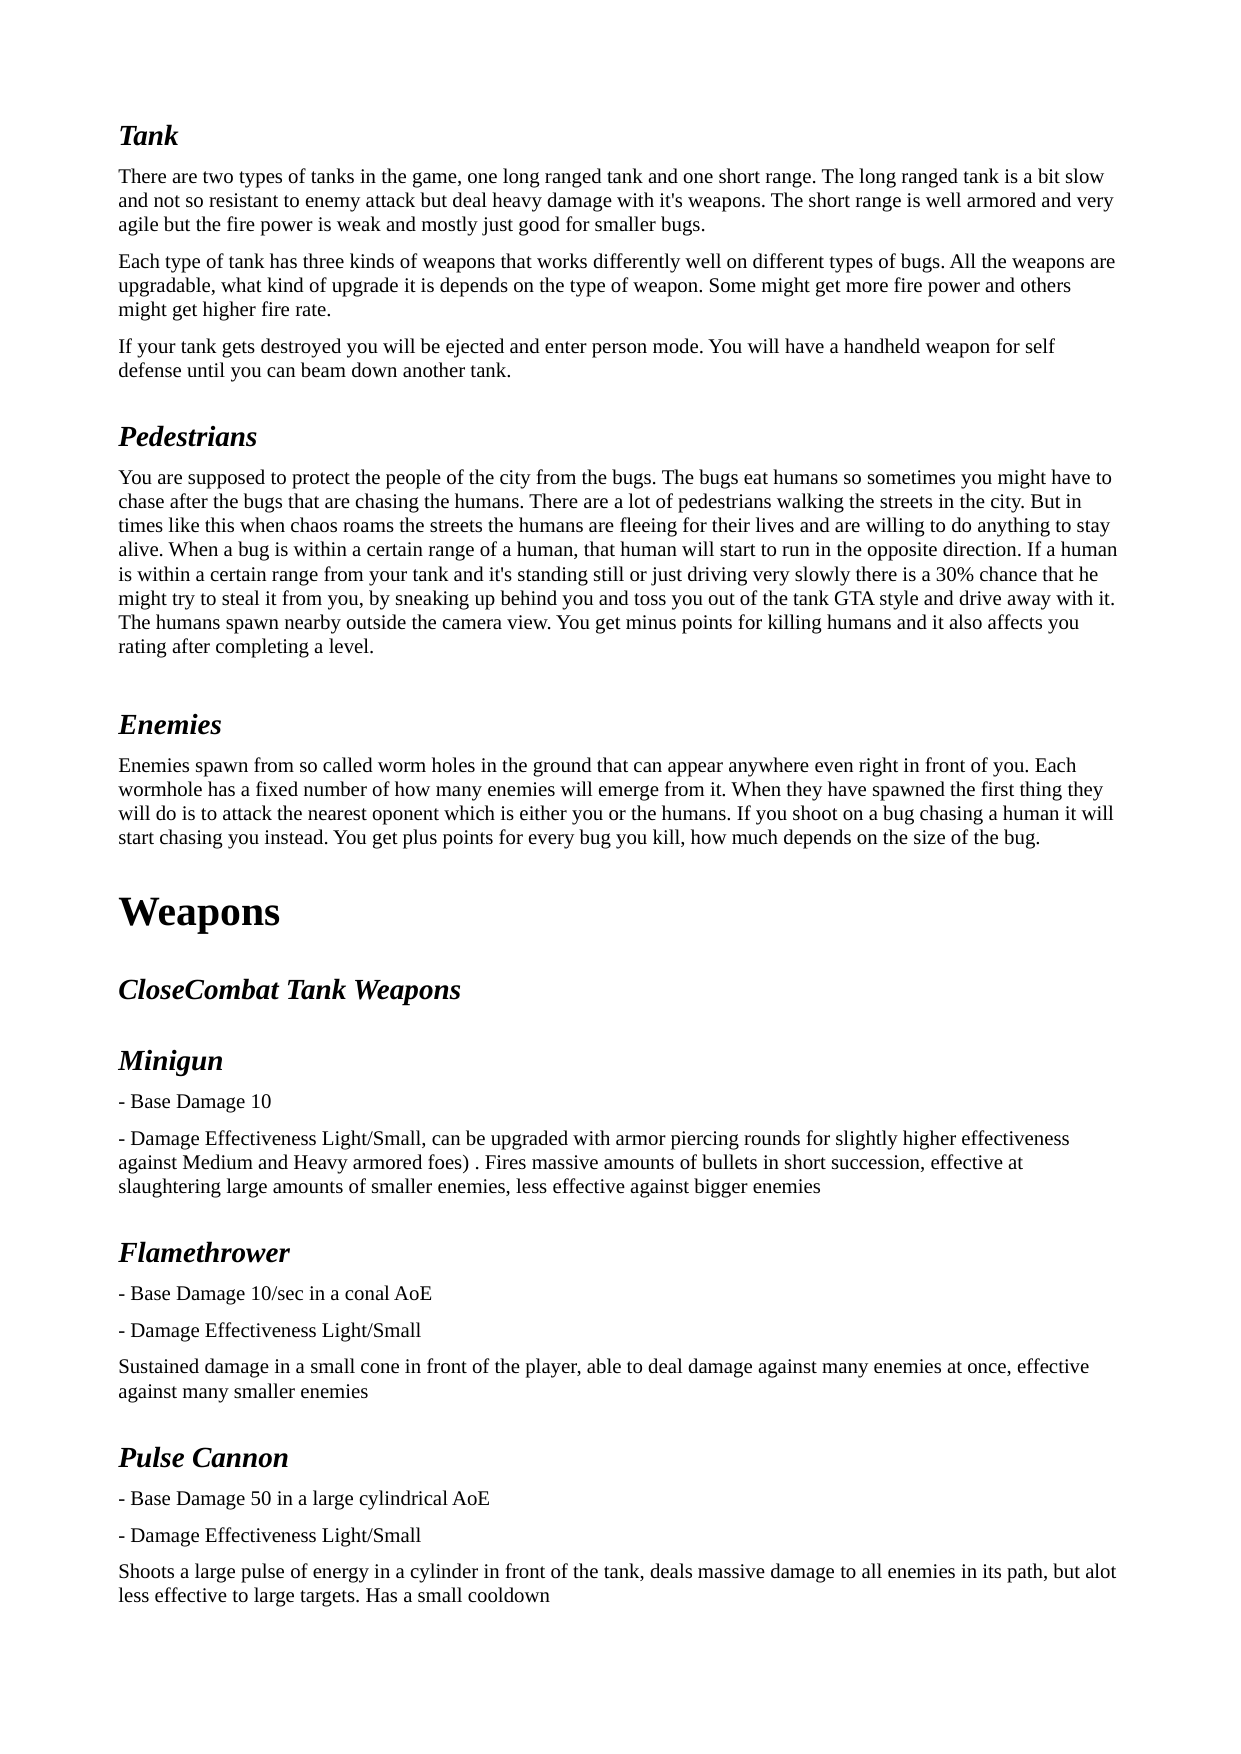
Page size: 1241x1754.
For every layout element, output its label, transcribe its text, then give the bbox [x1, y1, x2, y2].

subtitle Minigun [118, 1043, 1122, 1077]
text You are supposed to protect the people of the city from the bugs. The bugs eat humans so sometimes you might have to chase after the bugs that are chasing the humans. There are a lot of pedestrians walking the streets in the city. But in times like this when chaos roams the streets the humans are fleeing for their lives and are willing to do anything to stay alive. When a bug is within a certain range of a human, that human will start to run in the opposite direction. If a human is within a certain range from your tank and it's standing still or just driving very slowly there is a 30% chance that he might try to steal it from you, by sneaking up behind you and toss you out of the tank GTA style and drive away with it. The humans spawn nearby outside the camera view. You get minus points for killing humans and it also affects you rating after completing a level. [118, 465, 1122, 658]
text - Base Damage 10 [118, 1089, 1122, 1113]
text - Damage Effectiveness Light/Small, can be upgraded with armor piercing rounds for slightly higher effectiveness against Medium and Heavy armored foes) . Fires massive amounts of bullets in short succession, effective at slaughtering large amounts of smaller enemies, less effective against bigger enemies [118, 1126, 1122, 1198]
text - Damage Effectiveness Light/Small [118, 1523, 1122, 1547]
text - Damage Effectiveness Light/Small [118, 1318, 1122, 1342]
subtitle CloseCombat Tank Weapons [118, 972, 1122, 1006]
text Sustained damage in a small cone in front of the player, able to deal damage against many enemies at once, effective against many smaller enemies [118, 1354, 1122, 1403]
subtitle Pulse Cannon [118, 1440, 1122, 1474]
text Shoots a large pulse of energy in a cylinder in front of the tank, deals massive damage to all enemies in its path, but alot less effective to large targets. Has a small cooldown [118, 1559, 1122, 1607]
text - Base Damage 50 in a large cylindrical AoE [118, 1486, 1122, 1510]
text If your tank gets destroyed you will be ejected and enter person mode. You will have a handheld weapon for self defense until you can beam down another tank. [118, 333, 1122, 382]
text Enemies [118, 707, 1122, 740]
subtitle Flamethrower [118, 1235, 1122, 1269]
text There are two types of tanks in the game, one long ranged tank and one short range. The long ranged tank is a bit slow and not so resistant to enemy attack but deal heavy damage with it's weapons. The short range is well armored and very agile but the fire power is weak and mostly just good for smaller bugs. [118, 164, 1122, 236]
subtitle Tank [118, 118, 1122, 152]
text Enemies spawn from so called worm holes in the ground that can appear anywhere even right in front of you. Each wormhole has a fixed number of how many enemies will emerge from it. When they have spawned the first thing they will do is to attack the nearest oponent which is either you or the humans. If you shoot on a bug chasing a human it will start chasing you instead. You get plus points for every bug you kill, how much depends on the size of the bug. [118, 753, 1122, 849]
text - Base Damage 10/sec in a conal AoE [118, 1281, 1122, 1305]
subtitle Weapons [118, 887, 1122, 934]
text Each type of tank has three kinds of weapons that works differently well on different types of bugs. All the weapons are upgradable, what kind of upgrade it is depends on the type of weapon. Some might get more fire power and others might get higher fire rate. [118, 249, 1122, 321]
subtitle Pedestrians [118, 419, 1122, 453]
